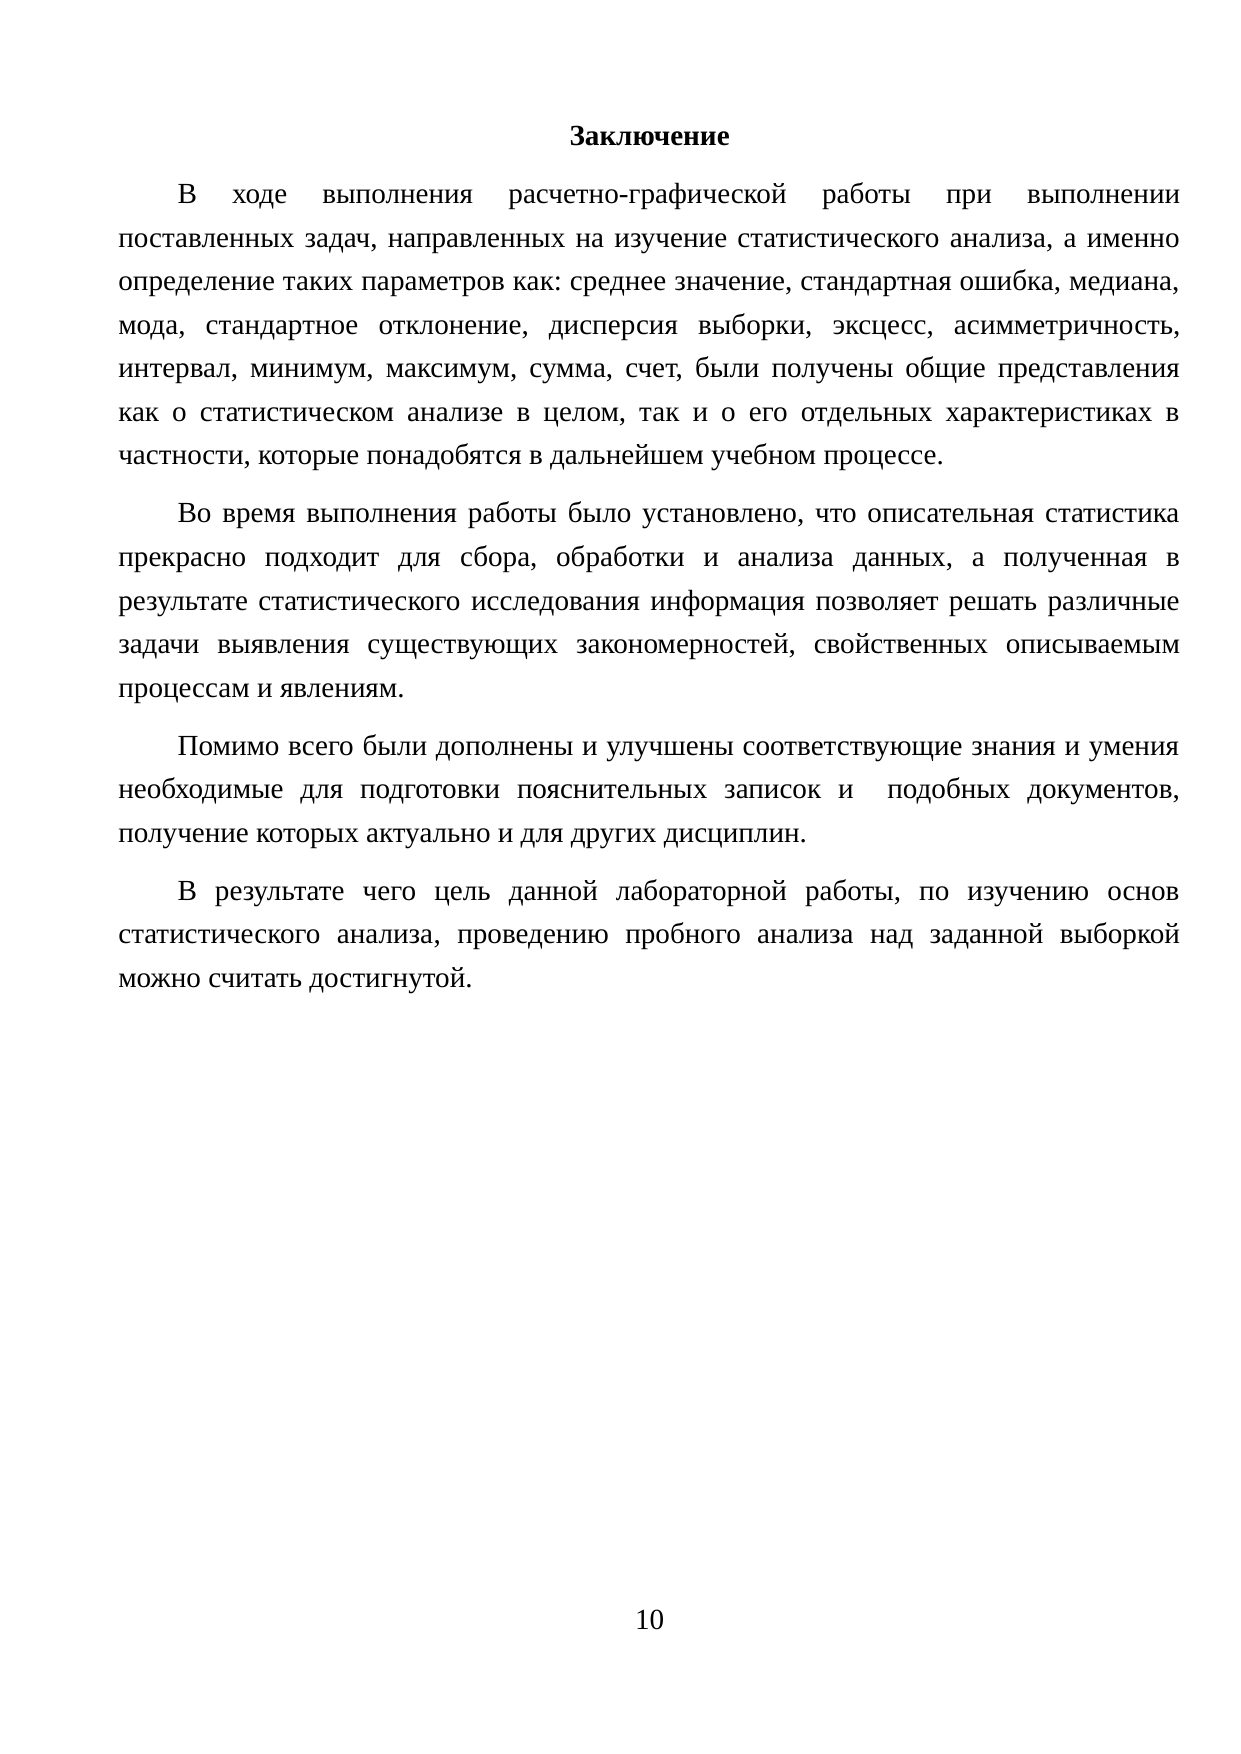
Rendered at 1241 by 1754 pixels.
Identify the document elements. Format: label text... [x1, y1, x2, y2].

text В ходе выполнения расчетно-графической работы при выполнении поставленных задач, направленных на изучение статистического анализа, а именно определение таких параметров как: среднее значение, стандартная ошибка, медиана, мода, стандартное отклонение, дисперсия выборки, эксцесс, асимметричность, интервал, минимум, максимум, сумма, счет, были получены общие представления как о статистическом анализе в целом, так и о его отдельных характеристиках в частности, которые понадобятся в дальнейшем учебном процессе. [118, 176, 1181, 471]
text В результате чего цель данной лабораторной работы, по изучению основ статистического анализа, проведению пробного анализа над заданной выборкой можно считать достигнутой. [118, 873, 1181, 994]
text Во время выполнения работы было установлено, что описательная статистика прекрасно подходит для сбора, обработки и анализа данных, а полученная в результате статистического исследования информация позволяет решать различные задачи выявления существующих закономерностей, свойственных описываемым процессам и явлениям. [118, 496, 1181, 703]
text Помимо всего были дополнены и улучшены соответствующие знания и умения необходимые для подготовки пояснительных записок и подобных документов, получение которых актуально и для других дисциплин. [118, 728, 1181, 848]
text Заключение [118, 118, 1181, 152]
